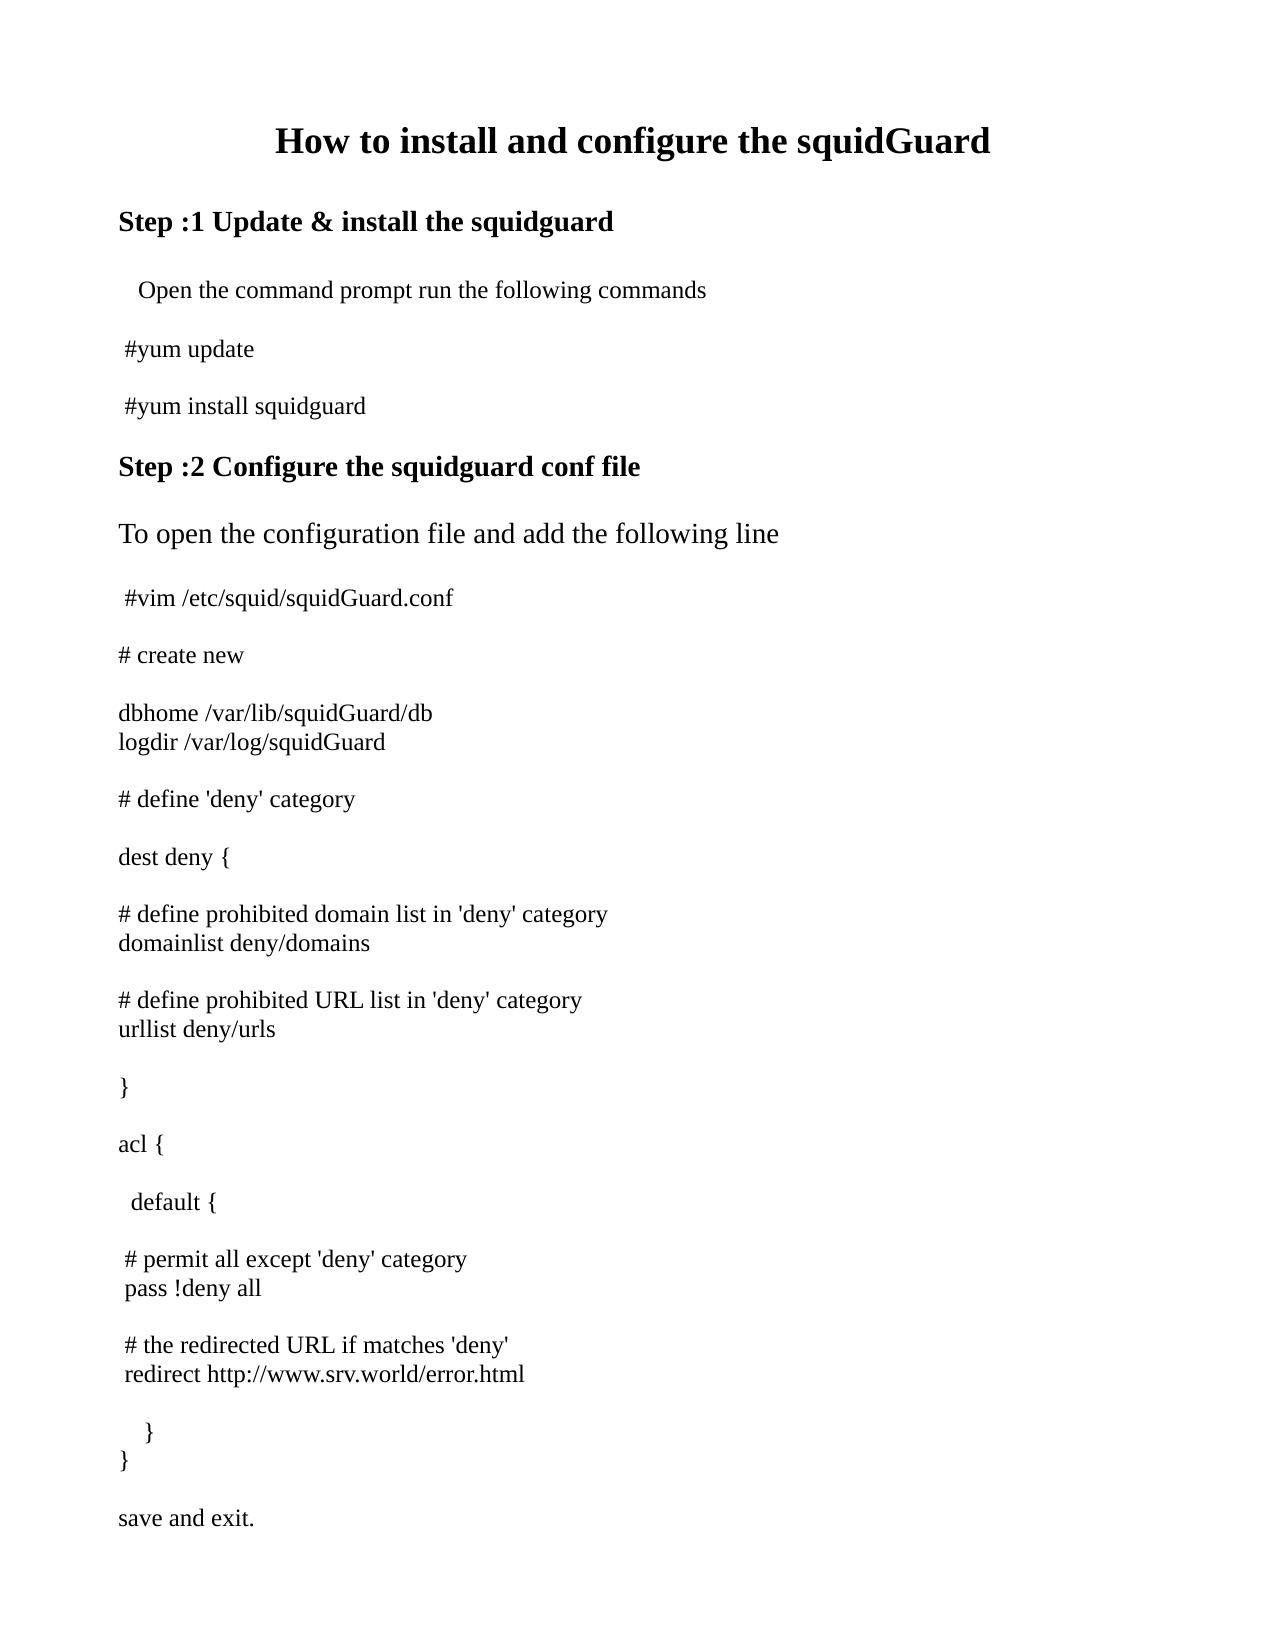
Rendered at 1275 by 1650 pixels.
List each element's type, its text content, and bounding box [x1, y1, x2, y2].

text } [118, 1072, 1157, 1100]
text # permit all except 'deny' category pass !deny all [118, 1244, 1157, 1330]
text dest deny { [118, 842, 1157, 870]
text To open the configuration file and add the following line [118, 516, 1157, 549]
text #yum install squidguard [118, 391, 1157, 420]
text # define prohibited domain list in 'deny' category domainlist deny/domains [118, 870, 1157, 957]
text default { [118, 1187, 1157, 1244]
text acl { [118, 1129, 1157, 1187]
text save and exit. [118, 1503, 1157, 1532]
text #yum update [118, 334, 1157, 362]
text How to install and configure the squidGuard [118, 118, 1157, 161]
text Open the command prompt run the following commands [118, 271, 1157, 305]
text #vim /etc/squid/squidGuard.conf [118, 583, 1157, 612]
text # create new [118, 640, 1157, 669]
text # the redirected URL if matches 'deny' redirect http://www.srv.world/error.html [118, 1330, 1157, 1417]
text } [118, 1445, 1157, 1474]
text dbhome /var/lib/squidGuard/db logdir /var/log/squidGuard # define 'deny' category [118, 698, 1157, 842]
text # define prohibited URL list in 'deny' category urllist deny/urls [118, 957, 1157, 1043]
text Step :2 Configure the squidguard conf file [118, 449, 1157, 482]
text } [118, 1417, 1157, 1445]
text Step :1 Update & install the squidguard [118, 204, 1157, 238]
